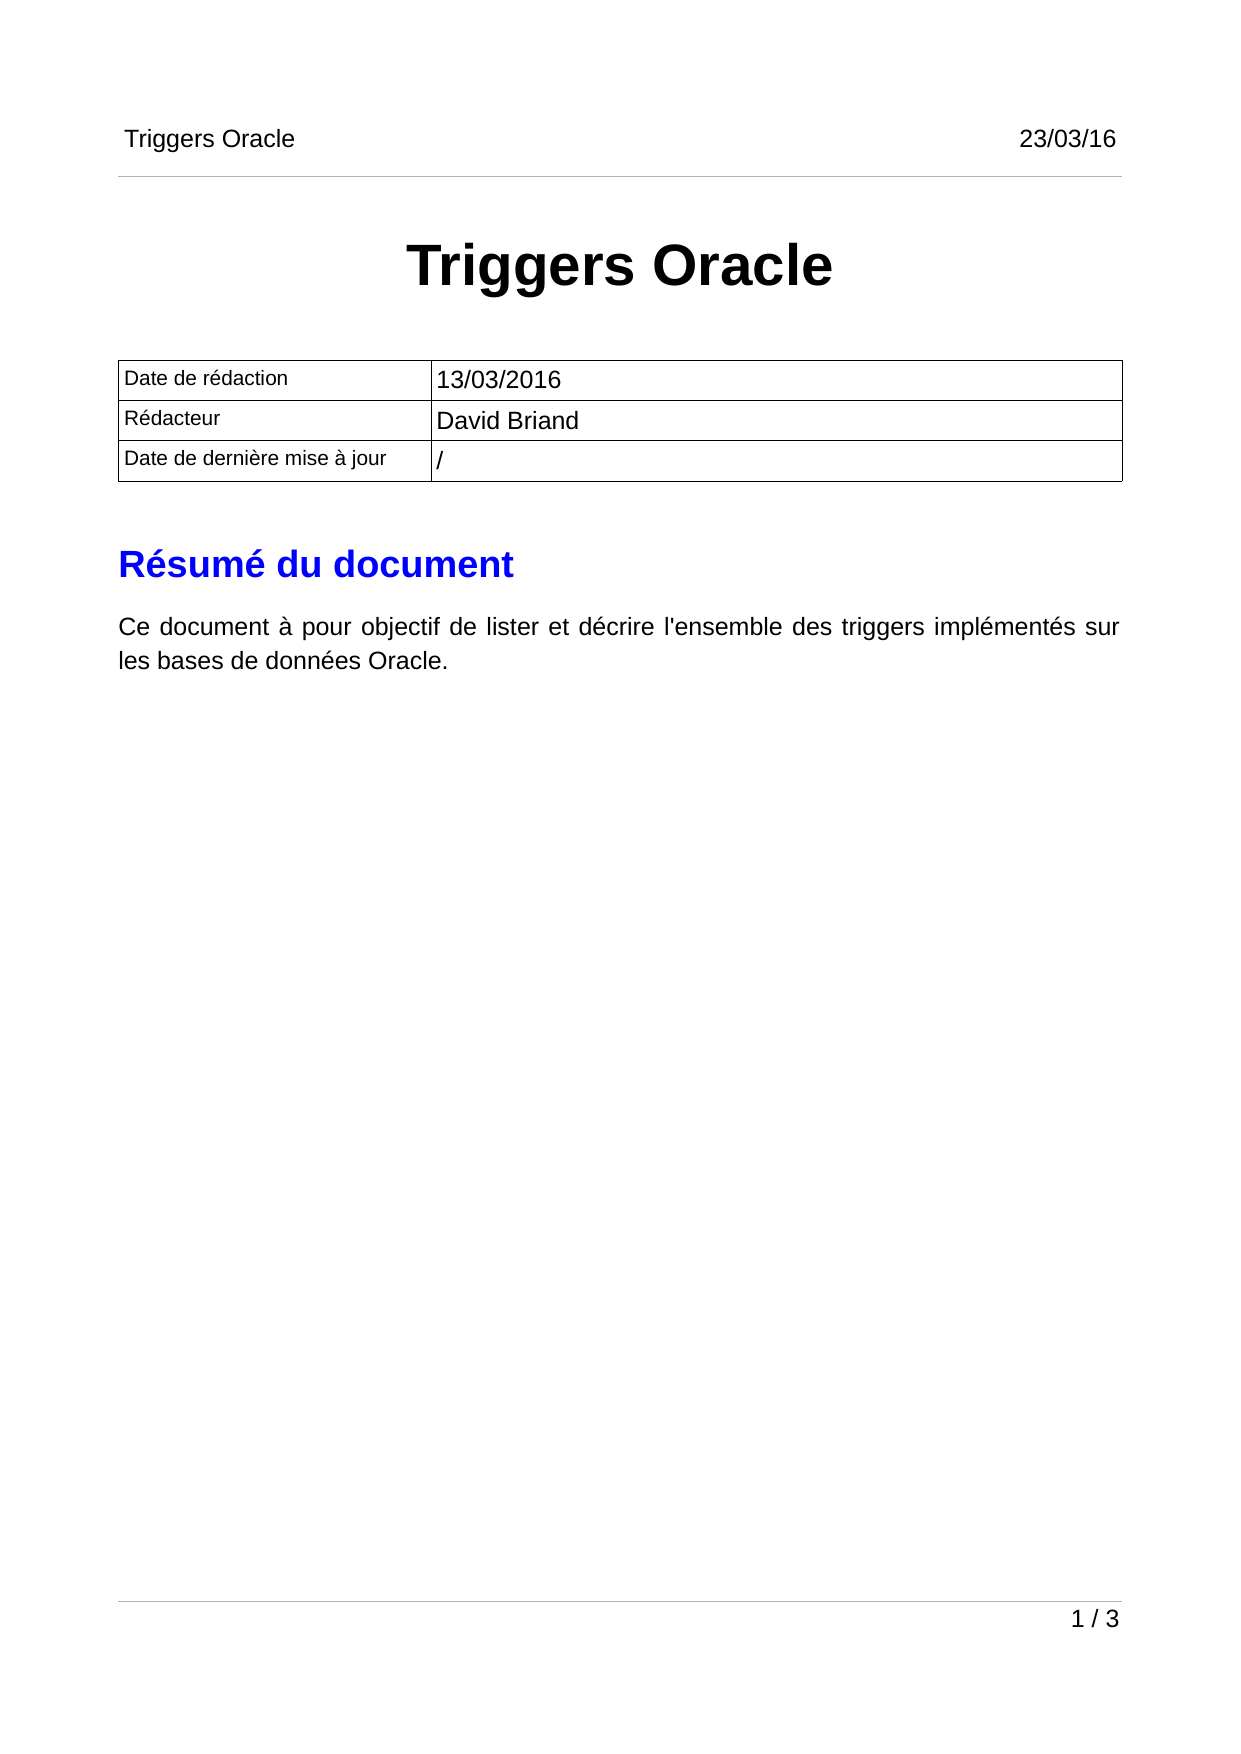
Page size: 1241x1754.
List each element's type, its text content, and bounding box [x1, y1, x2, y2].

table_header Date de rédaction [119, 361, 431, 400]
title Triggers Oracle [118, 231, 1122, 298]
table_header 13/03/2016 [432, 361, 1122, 400]
table_cell Rédacteur [119, 401, 431, 440]
text Ce document à pour objectif de lister et décrire l'ensemble des triggers implémentés sur les bases de données Oracle. [118, 612, 1122, 675]
table_cell David Briand [432, 401, 1122, 440]
table_cell Date de dernière mise à jour [119, 441, 431, 481]
table_cell / [432, 441, 1122, 481]
subtitle Résumé du document [118, 541, 1122, 585]
